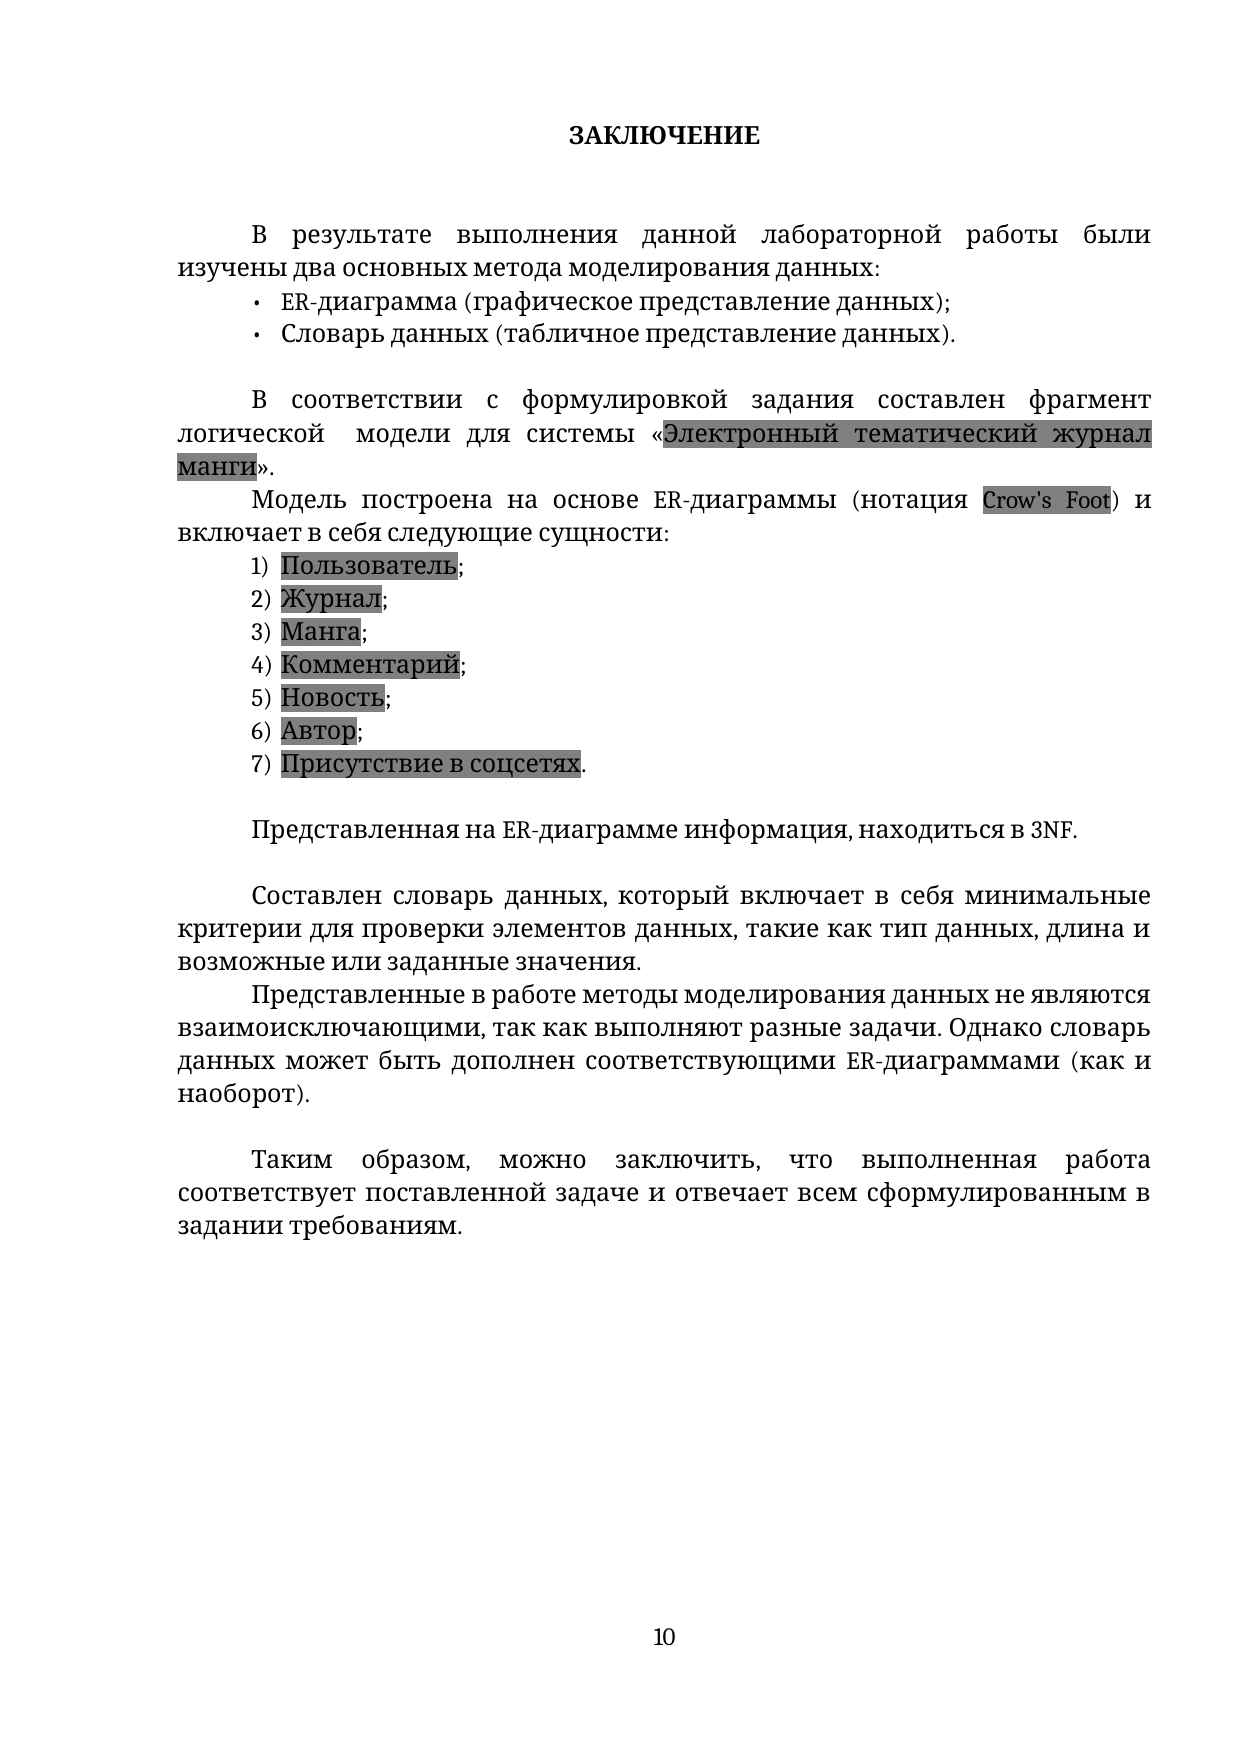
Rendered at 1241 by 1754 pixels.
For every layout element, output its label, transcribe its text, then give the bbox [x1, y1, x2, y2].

list Словарь данных (табличное представление данных). [251, 320, 1152, 349]
list Пользователь; [251, 552, 1152, 580]
text Модель построена на основе ER-диаграммы (нотация Crow's Foot) и включает в себя следующие сущности: [177, 486, 1152, 547]
list Новость; [251, 684, 1152, 712]
list Манга; [251, 618, 1152, 646]
text Таким образом, можно заключить, что выполненная работа соответствует поставленной задаче и отвечает всем сформулированным в задании требованиям. [177, 1146, 1152, 1241]
list ER-диаграмма (графическое представление данных); [251, 287, 1152, 316]
text Представленные в работе методы моделирования данных не являются взаимоисключающими, так как выполняют разные задачи. Однако словарь данных может быть дополнен соответствующими ER-диаграммами (как и наоборот). [177, 981, 1152, 1109]
text В соответствии с формулировкой задания составлен фрагмент логической модели для системы «Электронный тематический журнал манги». [177, 386, 1152, 481]
list Журнал; [251, 584, 1152, 613]
text Представленная на ER-диаграмме информация, находиться в 3NF. [177, 816, 1152, 844]
list Автор; [251, 717, 1152, 745]
text Составлен словарь данных, который включает в себя минимальные критерии для проверки элементов данных, такие как тип данных, длина и возможные или заданные значения. [177, 882, 1152, 977]
text В результате выполнения данной лабораторной работы были изучены два основных метода моделирования данных: [177, 221, 1152, 283]
text ЗАКЛЮЧЕНИЕ [177, 122, 1152, 151]
list Комментарий; [251, 651, 1152, 679]
list Присутствие в соцсетях. [251, 750, 1152, 778]
